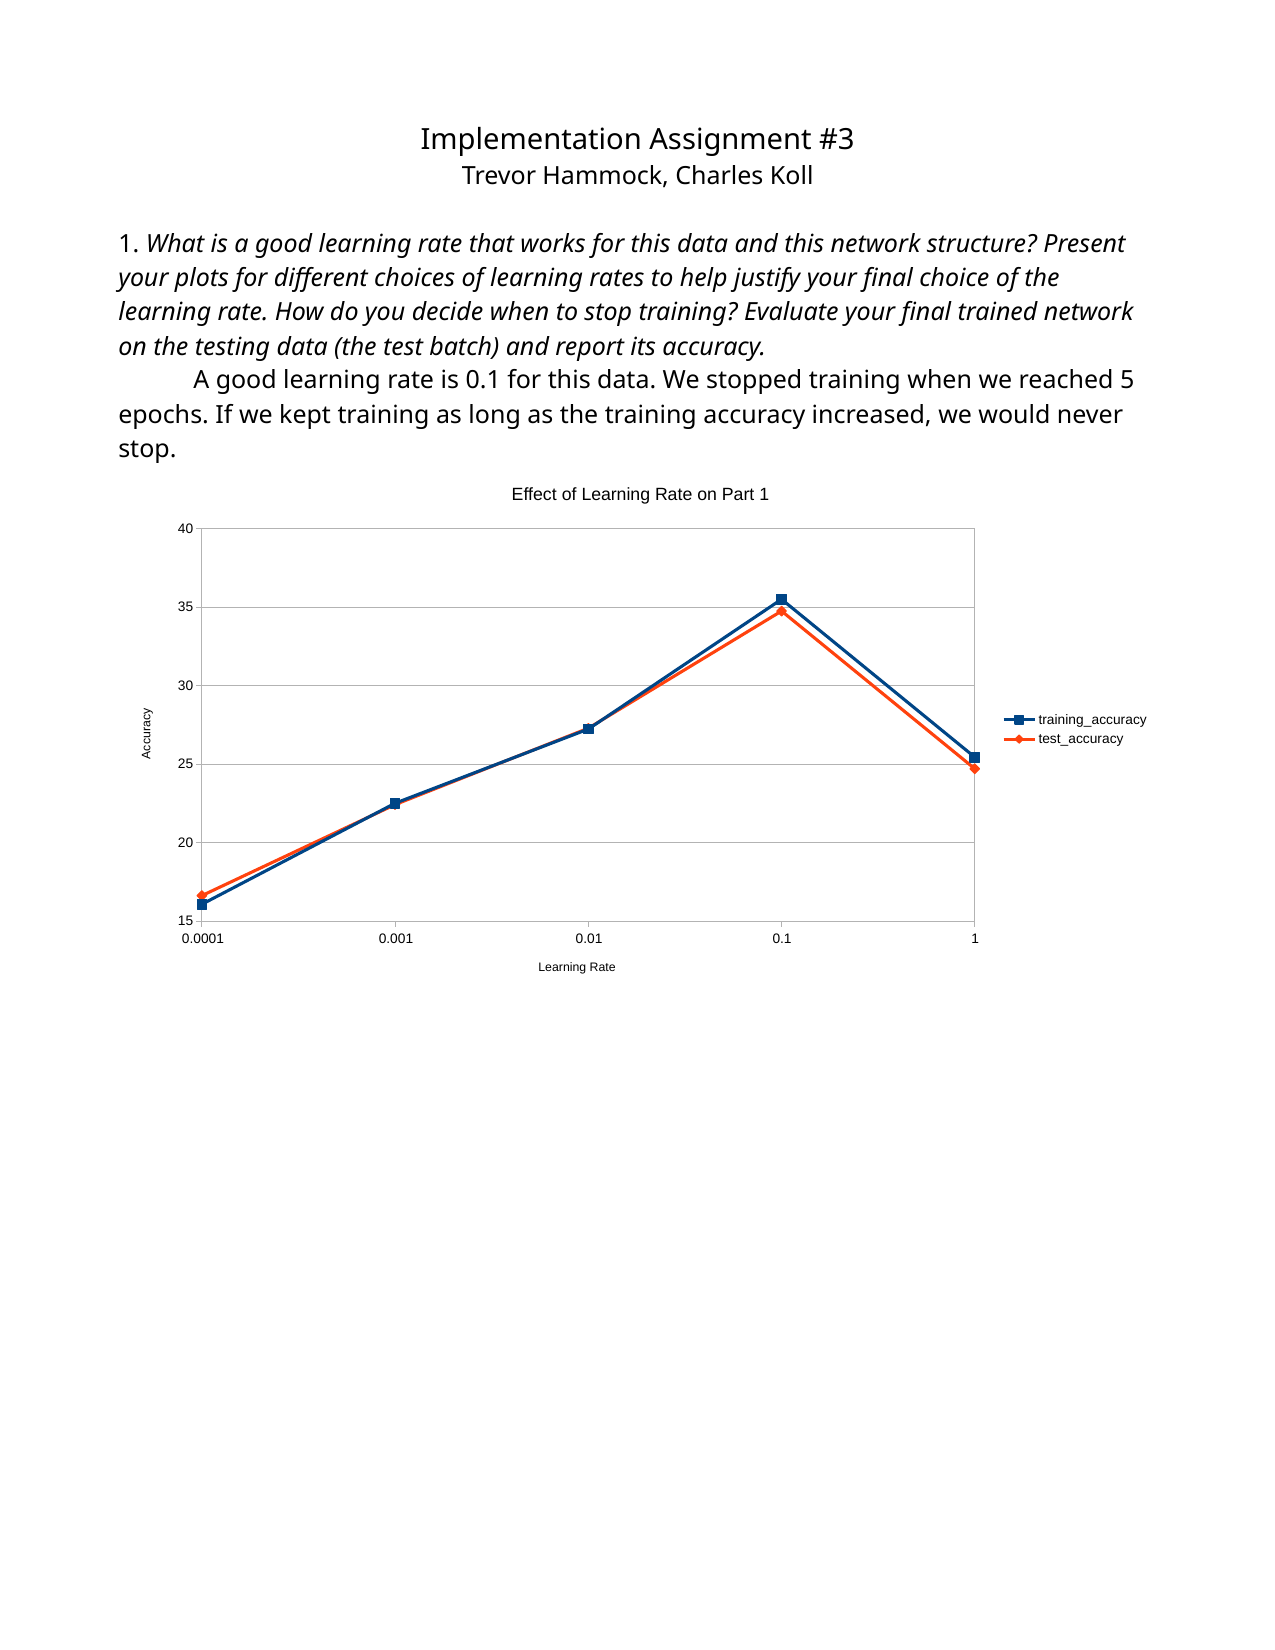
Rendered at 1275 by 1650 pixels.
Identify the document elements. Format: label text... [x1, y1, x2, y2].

text Implementation Assignment #3 [118, 118, 1157, 158]
text Trevor Hammock, Charles Koll [118, 158, 1157, 192]
text A good learning rate is 0.1 for this data. We stopped training when we reached 5 epochs. If we kept training as long as the training accuracy increased, we would never stop. [118, 362, 1157, 464]
text 1. What is a good learning rate that works for this data and this network structure? Present your plots for different choices of learning rates to help justify your final choice of the learning rate. How do you decide when to stop training? Evaluate your final trained network on the testing data (the test batch) and report its accuracy. [118, 226, 1157, 362]
